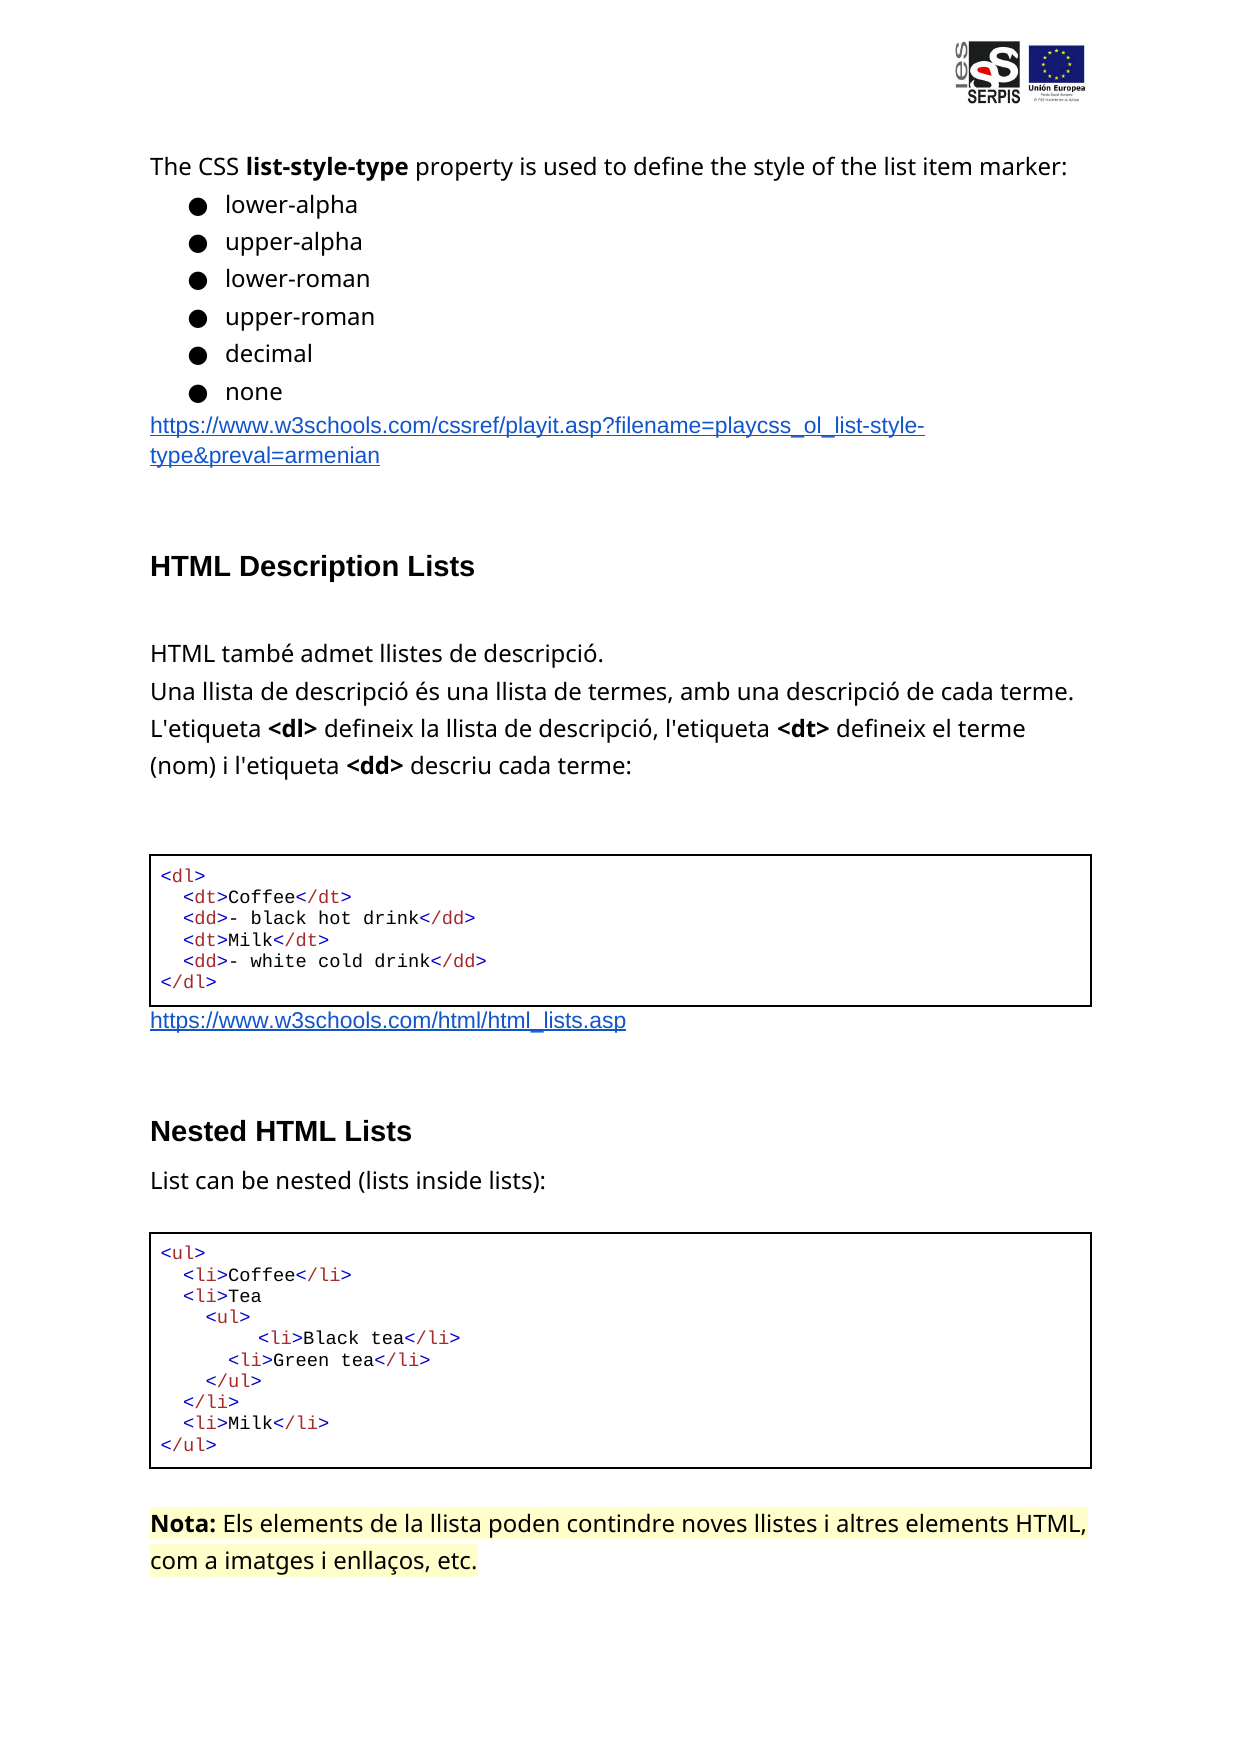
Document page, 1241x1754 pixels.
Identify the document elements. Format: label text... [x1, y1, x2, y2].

text Una llista de descripció és una llista de termes, amb una descripció de cada terme. [150, 674, 1090, 707]
picture [950, 37, 1090, 106]
subtitle Nested HTML Lists [150, 1114, 1090, 1147]
text The CSS list-style-type property is used to define the style of the list item marker: [150, 150, 1090, 183]
text List can be nested (lists inside lists): [150, 1164, 1090, 1197]
text L'etiqueta <dl> defineix la llista de descripció, l'etiqueta <dt> defineix el terme (nom) i l'etiqueta <dd> descriu cada terme: [150, 712, 1090, 782]
list lower-roman [187, 262, 1090, 295]
table_header <dl> <dt>Coffee</dt> <dd>- black hot drink</dd> <dt>Milk</dt> <dd>- white cold drink</dd> </dl> [151, 856, 1090, 1004]
list lower-alpha [187, 187, 1090, 220]
list upper-alpha [187, 225, 1090, 257]
subtitle HTML Description Lists [150, 549, 1090, 583]
text Nota: Els elements de la llista poden contindre noves llistes i altres elements HTML, com a imatges i enllaços, etc. [150, 1507, 1090, 1577]
text HTML també admet llistes de descripció. [150, 637, 1090, 669]
list none [187, 374, 1090, 407]
text https://www.w3schools.com/html/html_lists.asp [150, 1007, 1090, 1033]
text https://www.w3schools.com/cssref/playit.asp?filename=playcss_ol_list-style-type&preval=armenian [150, 412, 1090, 468]
table_header <ul> <li>Coffee</li> <li>Tea <ul> <li>Black tea</li> <li>Green tea</li> </ul> </li> <li>Milk</li> </ul> [151, 1234, 1090, 1467]
list decimal [187, 337, 1090, 369]
list upper-roman [187, 299, 1090, 332]
